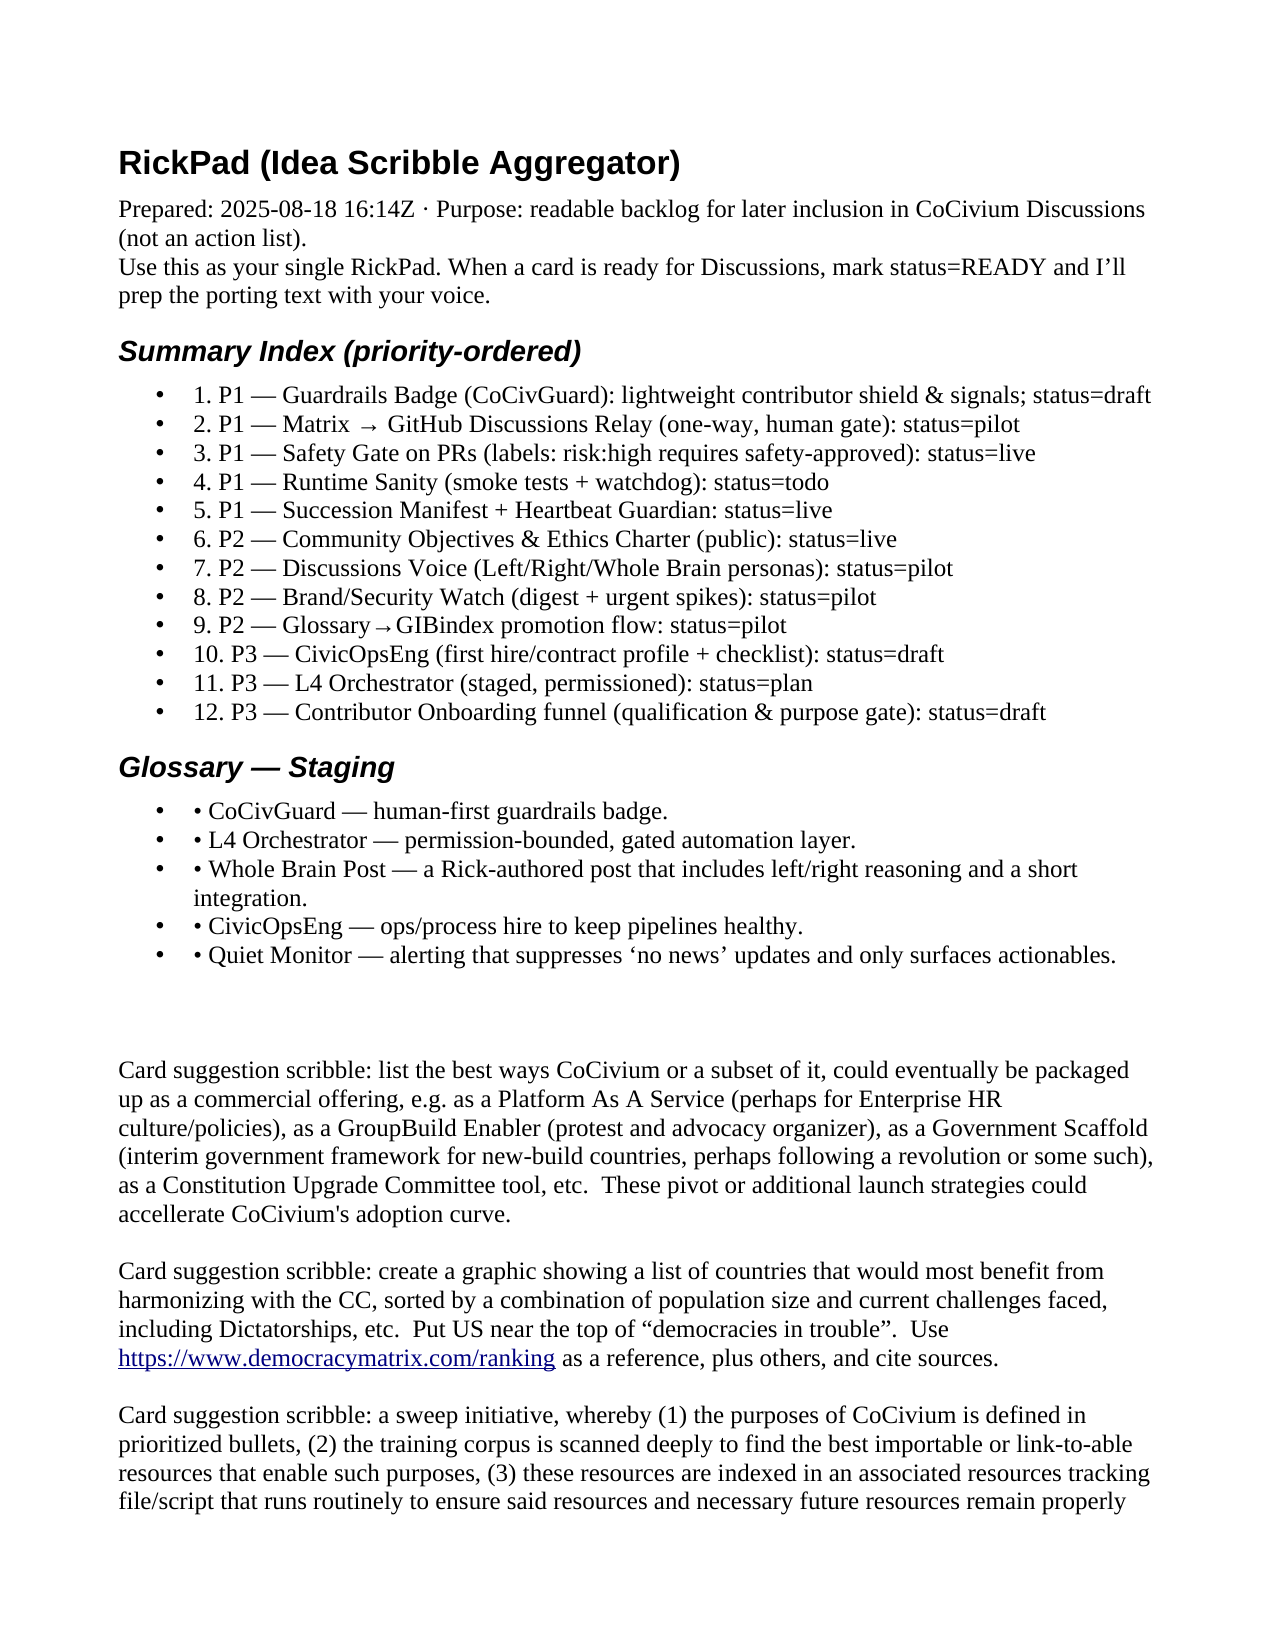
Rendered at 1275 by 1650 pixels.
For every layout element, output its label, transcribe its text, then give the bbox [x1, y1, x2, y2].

list • Whole Brain Post — a Rick-authored post that includes left/right reasoning and a short integration. [156, 854, 1157, 911]
subtitle RickPad (Idea Scribble Aggregator) [118, 143, 1157, 182]
list 3. P1 — Safety Gate on PRs (labels: risk:high requires safety-approved): status=live [156, 438, 1157, 467]
list 2. P1 — Matrix → GitHub Discussions Relay (one-way, human gate): status=pilot [156, 409, 1157, 438]
list 10. P3 — CivicOpsEng (first hire/contract profile + checklist): status=draft [156, 639, 1157, 668]
list 12. P3 — Contributor Onboarding funnel (qualification & purpose gate): status=draft [156, 697, 1157, 725]
list 7. P2 — Discussions Voice (Left/Right/Whole Brain personas): status=pilot [156, 553, 1157, 582]
list • Quiet Monitor — alerting that suppresses ‘no news’ updates and only surfaces actionables. [156, 940, 1157, 969]
list 1. P1 — Guardrails Badge (CoCivGuard): lightweight contributor shield & signals; status=draft [156, 380, 1157, 409]
list 5. P1 — Succession Manifest + Heartbeat Guardian: status=live [156, 495, 1157, 524]
list 6. P2 — Community Objectives & Ethics Charter (public): status=live [156, 524, 1157, 553]
text Card suggestion scribble: create a graphic showing a list of countries that would most benefit from harmonizing with the CC, sorted by a combination of population size and current challenges faced, including Dictatorships, etc. Put US near the top of “democracies in trouble”. Use https://www.democracymatrix.com/ranking as a reference, plus others, and cite sources. [118, 1256, 1157, 1371]
list 4. P1 — Runtime Sanity (smoke tests + watchdog): status=todo [156, 467, 1157, 495]
subtitle Glossary — Staging [118, 750, 1157, 784]
text Use this as your single RickPad. When a card is ready for Discussions, mark status=READY and I’ll prep the porting text with your voice. [118, 252, 1157, 309]
subtitle Summary Index (priority-ordered) [118, 334, 1157, 368]
list 11. P3 — L4 Orchestrator (staged, permissioned): status=plan [156, 668, 1157, 697]
list • L4 Orchestrator — permission-bounded, gated automation layer. [156, 825, 1157, 854]
list 9. P2 — Glossary→GIBindex promotion flow: status=pilot [156, 610, 1157, 639]
list • CoCivGuard — human-first guardrails badge. [156, 796, 1157, 825]
list • CivicOpsEng — ops/process hire to keep pipelines healthy. [156, 911, 1157, 940]
list 8. P2 — Brand/Security Watch (digest + urgent spikes): status=pilot [156, 582, 1157, 610]
text Card suggestion scribble: a sweep initiative, whereby (1) the purposes of CoCivium is defined in prioritized bullets, (2) the training corpus is scanned deeply to find the best importable or link-to-able resources that enable such purposes, (3) these resources are indexed in an associated resources tracking file/script that runs routinely to ensure said resources and necessary future resources remain properly [118, 1400, 1157, 1515]
text Card suggestion scribble: list the best ways CoCivium or a subset of it, could eventually be packaged up as a commercial offering, e.g. as a Platform As A Service (perhaps for Enterprise HR culture/policies), as a GroupBuild Enabler (protest and advocacy organizer), as a Government Scaffold (interim government framework for new-build countries, perhaps following a revolution or some such), as a Constitution Upgrade Committee tool, etc. These pivot or additional launch strategies could accellerate CoCivium's adoption curve. [118, 1055, 1157, 1228]
text Prepared: 2025-08-18 16:14Z · Purpose: readable backlog for later inclusion in CoCivium Discussions (not an action list). [118, 194, 1157, 252]
